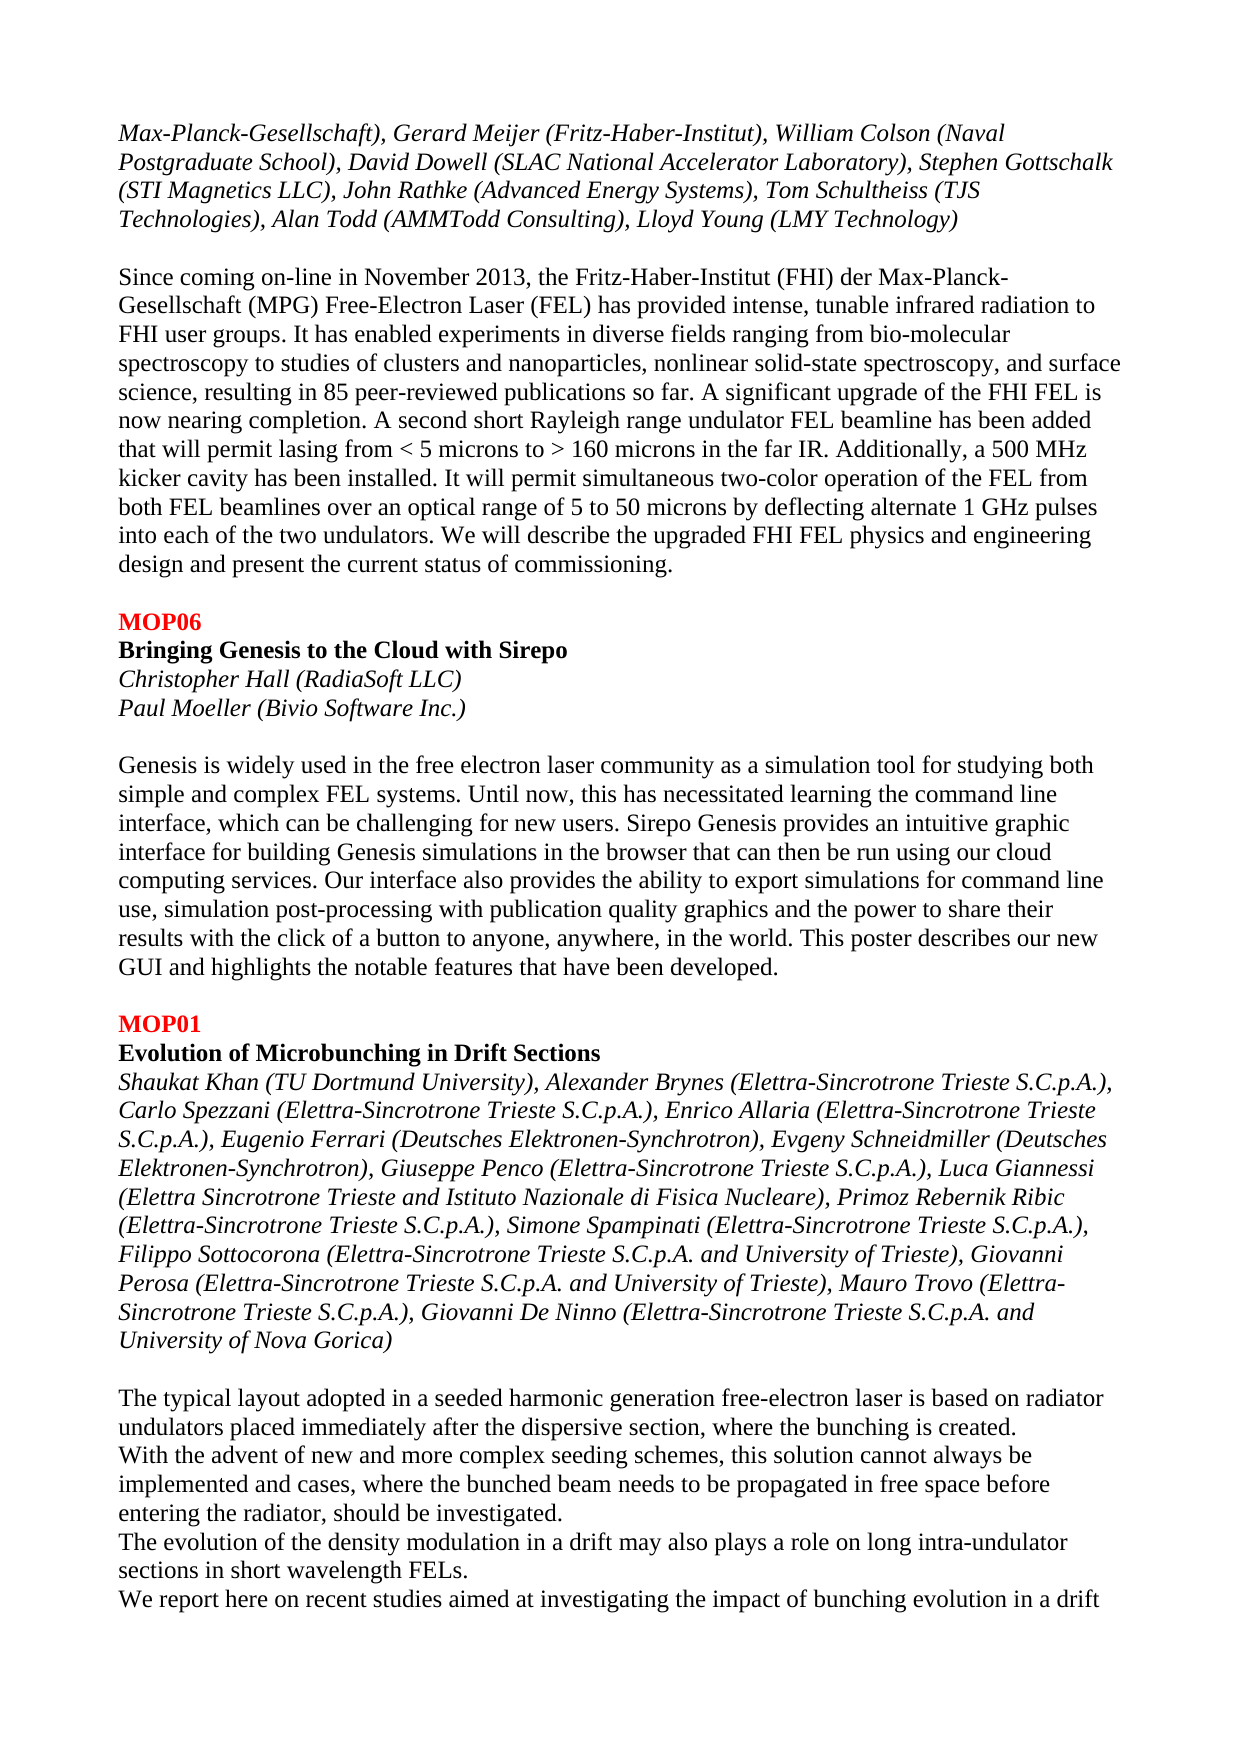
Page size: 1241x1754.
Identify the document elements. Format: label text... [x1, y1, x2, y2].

text The typical layout adopted in a seeded harmonic generation free-electron laser is based on radiator undulators placed immediately after the dispersive section, where the bunching is created. [118, 1383, 1122, 1441]
text The evolution of the density modulation in a drift may also plays a role on long intra-undulator sections in short wavelength FELs. [118, 1527, 1122, 1584]
subtitle Shaukat Khan (TU Dortmund University), Alexander Brynes (Elettra-Sincrotrone Trieste S.C.p.A.), Carlo Spezzani (Elettra-Sincrotrone Trieste S.C.p.A.), Enrico Allaria (Elettra-Sincrotrone Trieste S.C.p.A.), Eugenio Ferrari (Deutsches Elektronen-Synchrotron), Evgeny Schneidmiller (Deutsches Elektronen-Synchrotron), Giuseppe Penco (Elettra-Sincrotrone Trieste S.C.p.A.), Luca Giannessi (Elettra Sincrotrone Trieste and Istituto Nazionale di Fisica Nucleare), Primoz Rebernik Ribic (Elettra-Sincrotrone Trieste S.C.p.A.), Simone Spampinati (Elettra-Sincrotrone Trieste S.C.p.A.), Filippo Sottocorona (Elettra-Sincrotrone Trieste S.C.p.A. and University of Trieste), Giovanni Perosa (Elettra-Sincrotrone Trieste S.C.p.A. and University of Trieste), Mauro Trovo (Elettra-Sincrotrone Trieste S.C.p.A.), Giovanni De Ninno (Elettra-Sincrotrone Trieste S.C.p.A. and University of Nova Gorica) [118, 1067, 1122, 1354]
text Genesis is widely used in the free electron laser community as a simulation tool for studying both simple and complex FEL systems. Until now, this has necessitated learning the command line interface, which can be challenging for new users. Sirepo Genesis provides an intuitive graphic interface for building Genesis simulations in the browser that can then be run using our cloud computing services. Our interface also provides the ability to export simulations for command line use, simulation post-processing with publication quality graphics and the power to share their results with the click of a button to anyone, anywhere, in the world. This poster describes our new GUI and highlights the notable features that have been developed. [118, 751, 1122, 981]
subtitle Christopher Hall (RadiaSoft LLC) [118, 664, 1122, 693]
text We report here on recent studies aimed at investigating the impact of bunching evolution in a drift [118, 1584, 1122, 1613]
subtitle MOP06 [118, 607, 1122, 636]
text Since coming on-line in November 2013, the Fritz-Haber-Institut (FHI) der Max-Planck-Gesellschaft (MPG) Free-Electron Laser (FEL) has provided intense, tunable infrared radiation to FHI user groups. It has enabled experiments in diverse fields ranging from bio-molecular spectroscopy to studies of clusters and nanoparticles, nonlinear solid-state spectroscopy, and surface science, resulting in 85 peer-reviewed publications so far. A significant upgrade of the FHI FEL is now nearing completion. A second short Rayleigh range undulator FEL beamline has been added that will permit lasing from < 5 microns to > 160 microns in the far IR. Additionally, a 500 MHz kicker cavity has been installed. It will permit simultaneous two-color operation of the FEL from both FEL beamlines over an optical range of 5 to 50 microns by deflecting alternate 1 GHz pulses into each of the two undulators. We will describe the upgraded FHI FEL physics and engineering design and present the current status of commissioning. [118, 262, 1122, 578]
subtitle Max-Planck-Gesellschaft), Gerard Meijer (Fritz-Haber-Institut), William Colson (Naval Postgraduate School), David Dowell (SLAC National Accelerator Laboratory), Stephen Gottschalk (STI Magnetics LLC), John Rathke (Advanced Energy Systems), Tom Schultheiss (TJS Technologies), Alan Todd (AMMTodd Consulting), Lloyd Young (LMY Technology) [118, 118, 1122, 233]
subtitle Bringing Genesis to the Cloud with Sirepo [118, 636, 1122, 664]
subtitle MOP01 [118, 1009, 1122, 1038]
subtitle Paul Moeller (Bivio Software Inc.) [118, 693, 1122, 722]
subtitle Evolution of Microbunching in Drift Sections [118, 1038, 1122, 1067]
text With the advent of new and more complex seeding schemes, this solution cannot always be implemented and cases, where the bunched beam needs to be propagated in free space before entering the radiator, should be investigated. [118, 1441, 1122, 1527]
